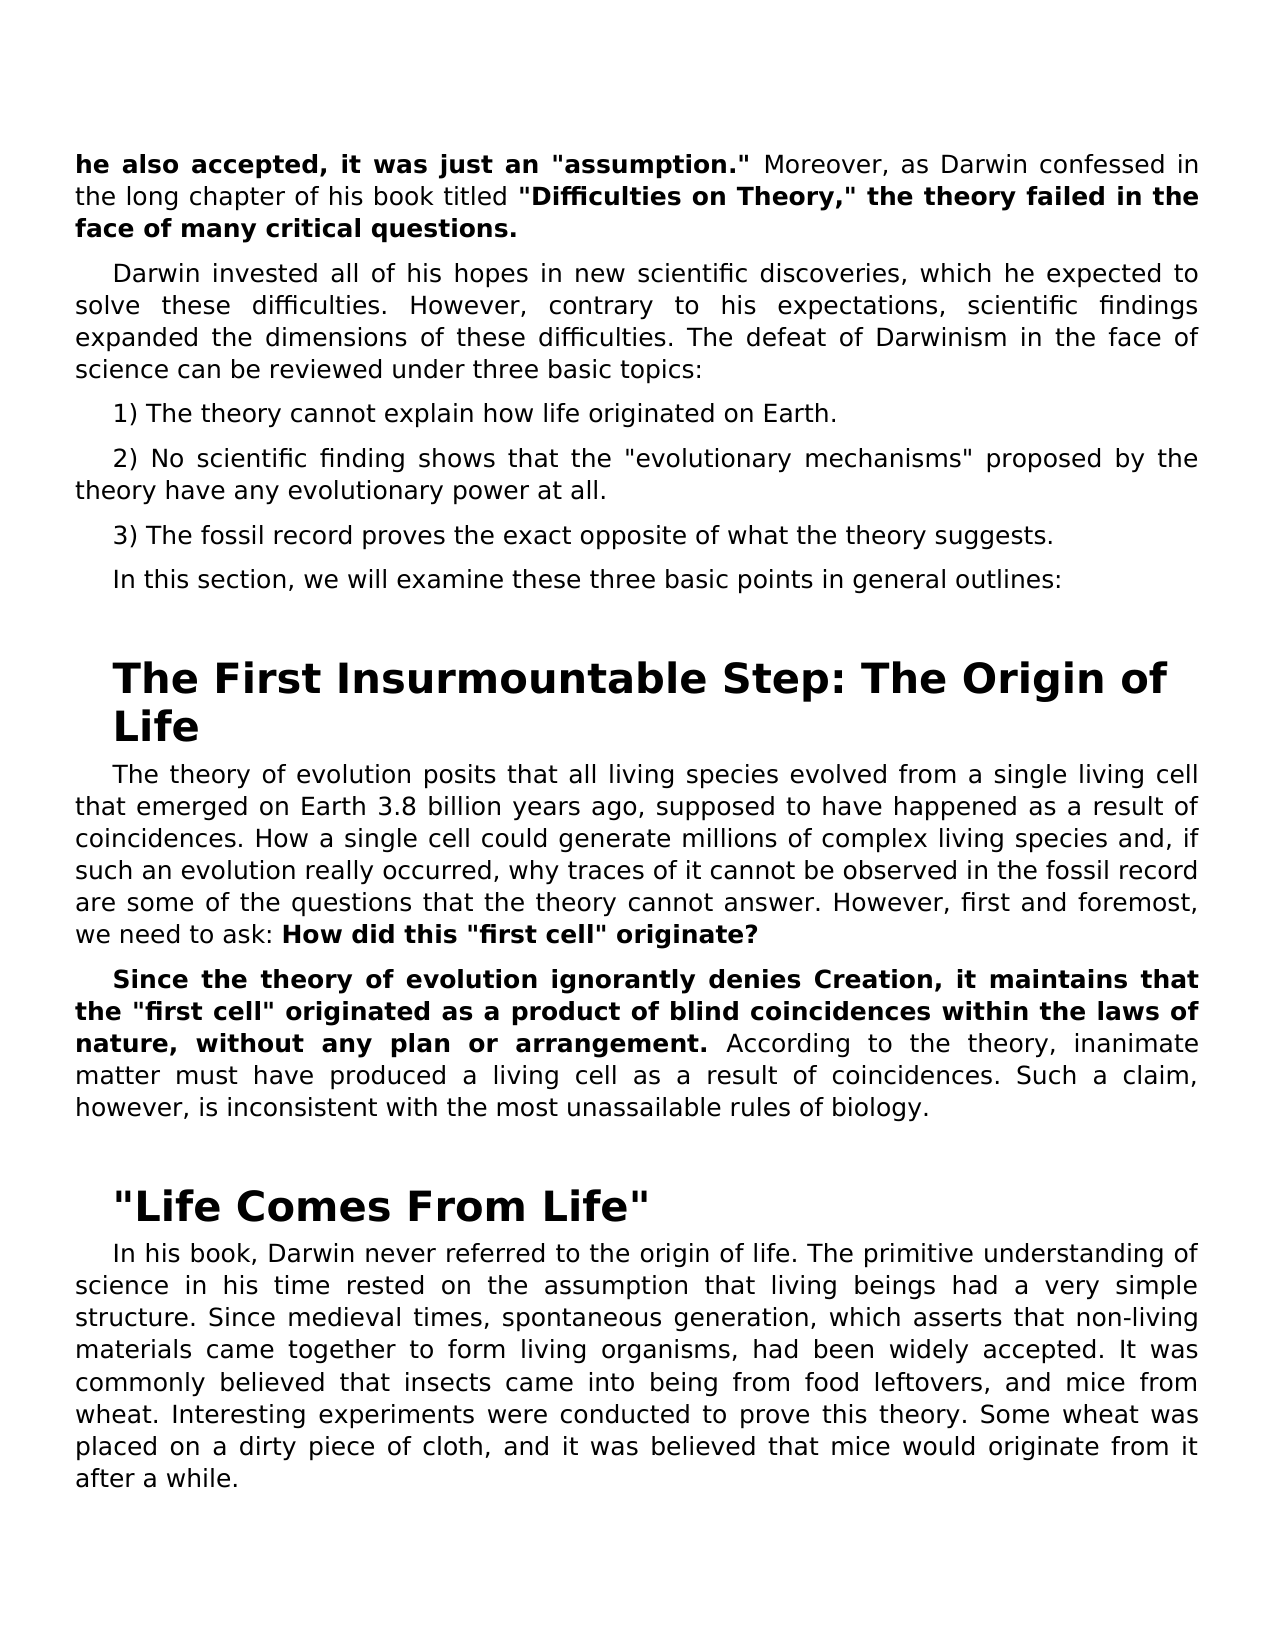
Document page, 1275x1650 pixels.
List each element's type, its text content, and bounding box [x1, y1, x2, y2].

text In this section, we will examine these three basic points in general outlines: [75, 565, 1200, 594]
text Since the theory of evolution ignorantly denies Creation, it maintains that the "first cell" originated as a product of blind coincidences within the laws of nature, without any plan or arrangement. According to the theory, inanimate matter must have produced a living cell as a result of coincidences. Such a claim, however, is inconsistent with the most unassailable rules of biology. [75, 965, 1200, 1122]
text Darwin invested all of his hopes in new scientific discoveries, which he expected to solve these difficulties. However, contrary to his expectations, scientific findings expanded the dimensions of these difficulties. The defeat of Darwinism in the face of science can be reviewed under three basic topics: [75, 259, 1200, 384]
subtitle "Life Comes From Life" [112, 1182, 1200, 1231]
text The theory of evolution posits that all living species evolved from a single living cell that emerged on Earth 3.8 billion years ago, supposed to have happened as a result of coincidences. How a single cell could generate millions of complex living species and, if such an evolution really occurred, why traces of it cannot be observed in the fossil record are some of the questions that the theory cannot answer. However, first and foremost, we need to ask: How did this "first cell" originate? [75, 760, 1200, 949]
text In his book, Darwin never referred to the origin of life. The primitive understanding of science in his time rested on the assumption that living beings had a very simple structure. Since medieval times, spontaneous generation, which asserts that non-living materials came together to form living organisms, had been widely accepted. It was commonly believed that insects came into being from food leftovers, and mice from wheat. Interesting experiments were conducted to prove this theory. Some wheat was placed on a dirty piece of cloth, and it was believed that mice would originate from it after a while. [75, 1239, 1200, 1493]
text 1) The theory cannot explain how life originated on Earth. [75, 399, 1200, 429]
subtitle The First Insurmountable Step: The Origin of Life [112, 654, 1200, 752]
text 3) The fossil record proves the exact opposite of what the theory suggests. [75, 521, 1200, 550]
text he also accepted, it was just an "assumption." Moreover, as Darwin confessed in the long chapter of his book titled "Difficulties on Theory," the theory failed in the face of many critical questions. [75, 150, 1200, 243]
text 2) No scientific finding shows that the "evolutionary mechanisms" proposed by the theory have any evolutionary power at all. [75, 444, 1200, 505]
